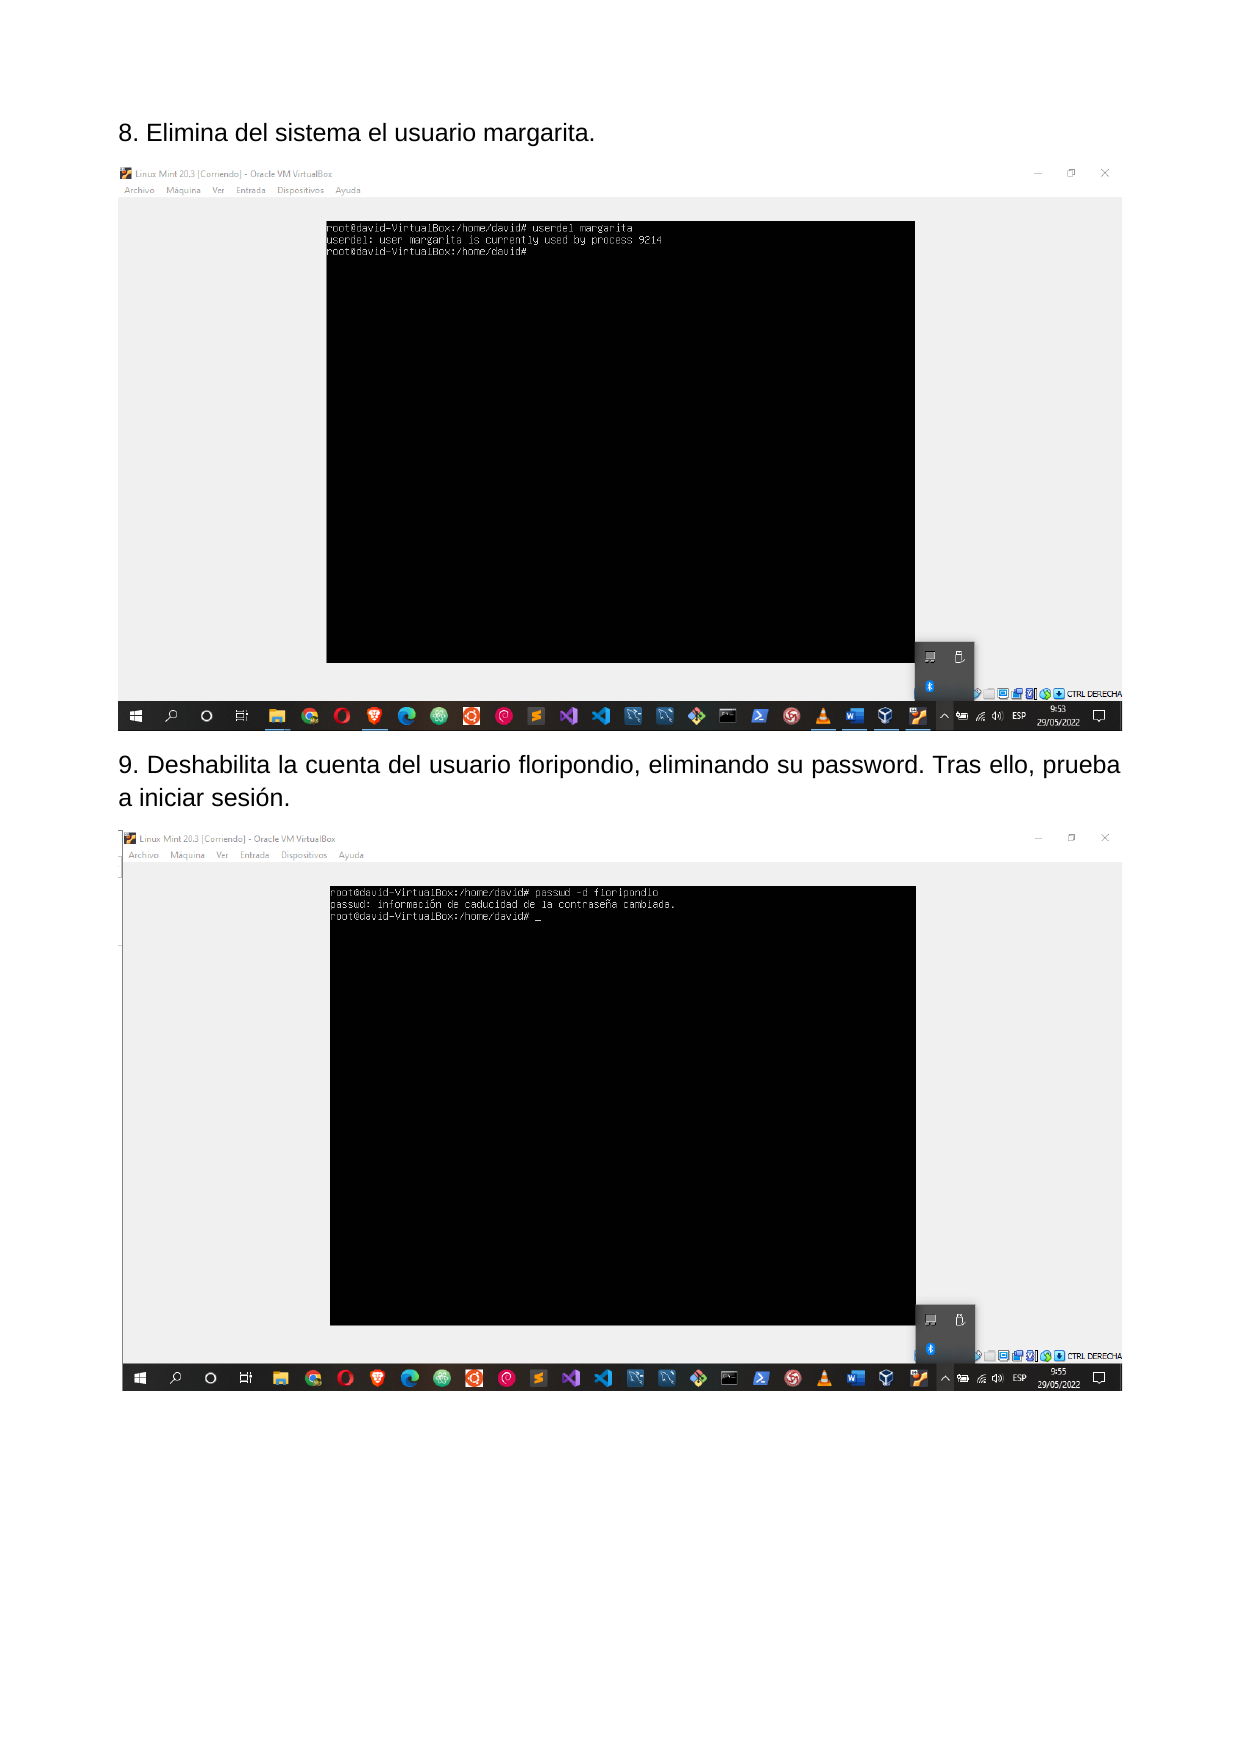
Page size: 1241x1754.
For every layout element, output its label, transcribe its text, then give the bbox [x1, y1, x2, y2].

text 8. Elimina del sistema el usuario margarita. [118, 118, 1122, 147]
text 9. Deshabilita la cuenta del usuario floripondio, eliminando su password. Tras ello, prueba a iniciar sesión. [118, 750, 1122, 812]
